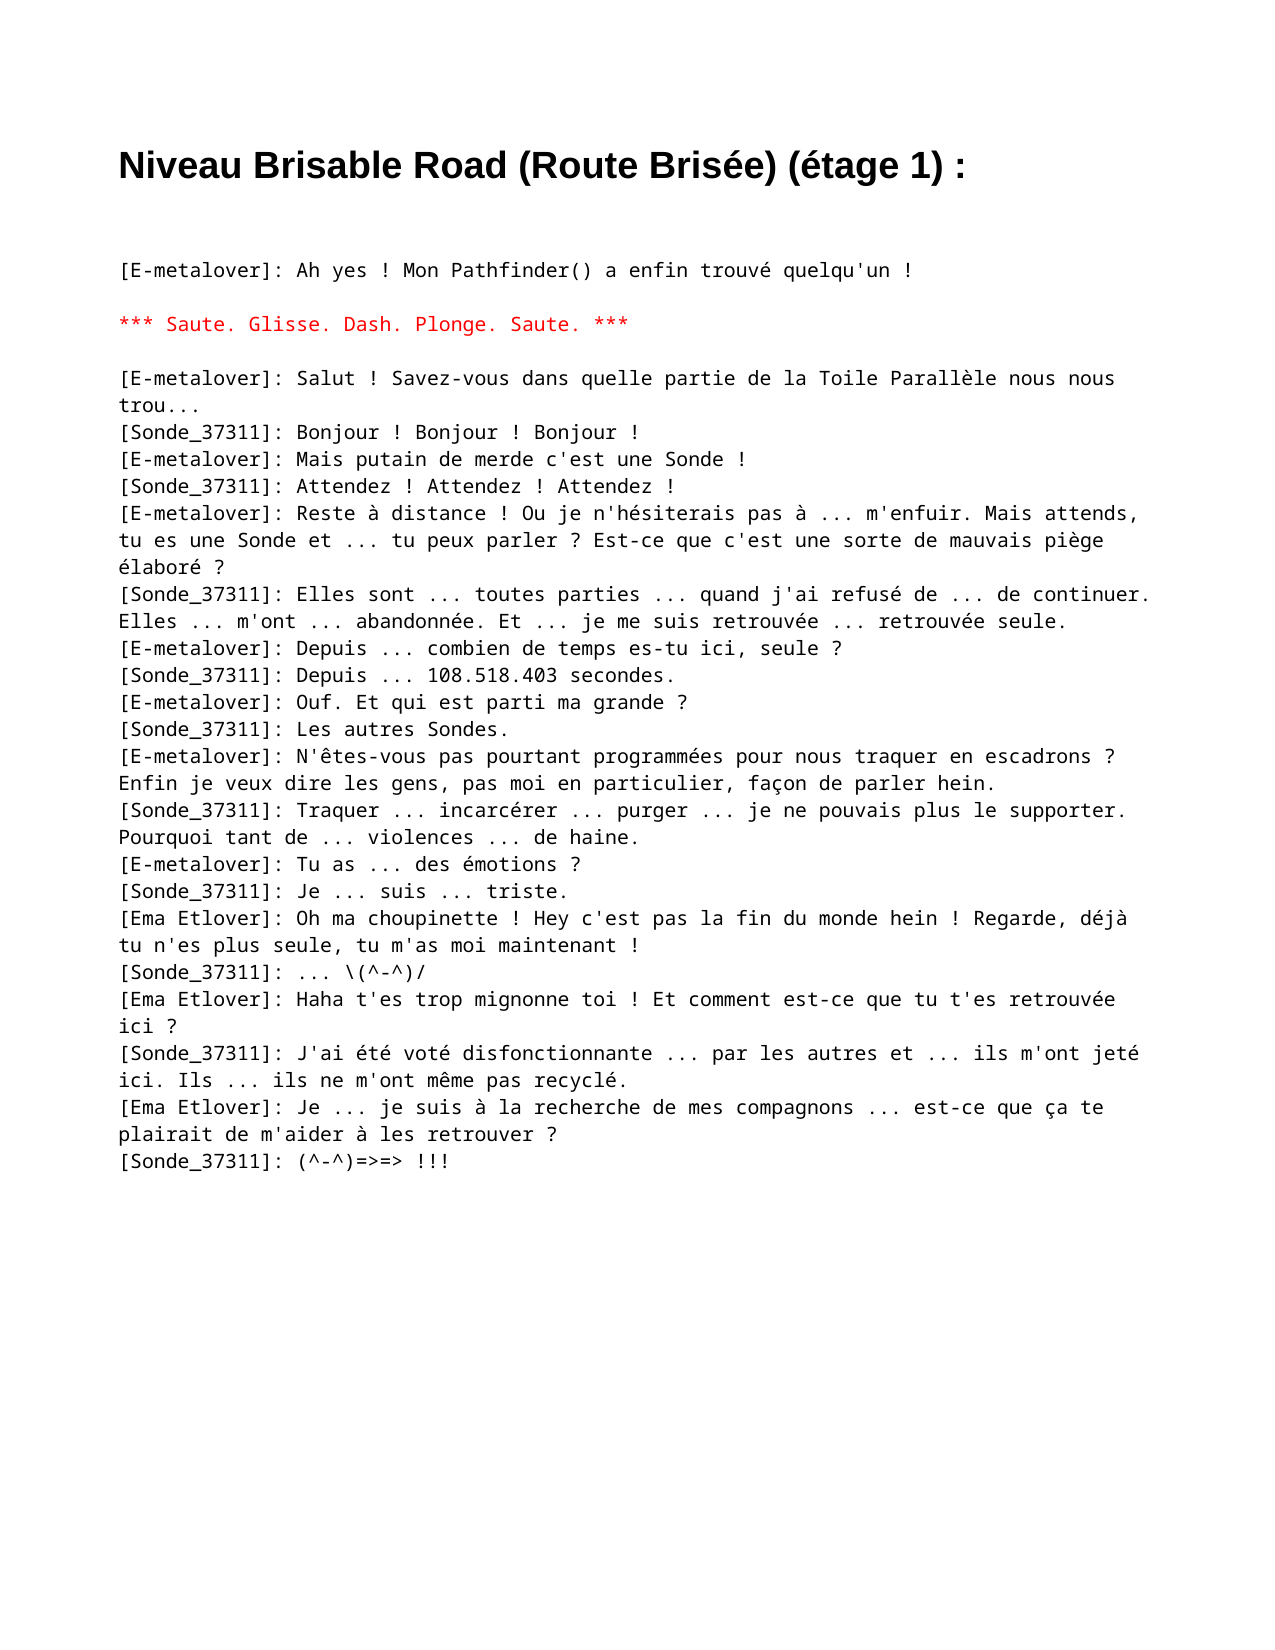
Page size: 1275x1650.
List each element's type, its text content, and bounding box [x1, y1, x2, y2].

text [Sonde_37311]: Bonjour ! Bonjour ! Bonjour ! [118, 419, 1157, 446]
text [E-metalover]: Depuis ... combien de temps es-tu ici, seule ? [118, 634, 1157, 661]
text [Sonde_37311]: Elles sont ... toutes parties ... quand j'ai refusé de ... de continuer. Elles ... m'ont ... abandonnée. Et ... je me suis retrouvée ... retrouvée seule. [118, 581, 1157, 634]
subtitle Niveau Brisable Road (Route Brisée) (étage 1) : [118, 143, 1157, 187]
text *** Saute. Glisse. Dash. Plonge. Saute. *** [118, 311, 1157, 338]
text [Sonde_37311]: Depuis ... 108.518.403 secondes. [118, 661, 1157, 688]
text [Sonde_37311]: (^-^)=>=> !!! [118, 1147, 1157, 1174]
text [Sonde_37311]: Traquer ... incarcérer ... purger ... je ne pouvais plus le supporter. Pourquoi tant de ... violences ... de haine. [118, 796, 1157, 850]
text [E-metalover]: Ouf. Et qui est parti ma grande ? [118, 688, 1157, 715]
text [Ema Etlover]: Je ... je suis à la recherche de mes compagnons ... est-ce que ça te plairait de m'aider à les retrouver ? [118, 1093, 1157, 1147]
text [Sonde_37311]: ... \(^-^)/ [118, 958, 1157, 985]
text [E-metalover]: Salut ! Savez-vous dans quelle partie de la Toile Parallèle nous nous trou... [118, 365, 1157, 419]
text [Ema Etlover]: Haha t'es trop mignonne toi ! Et comment est-ce que tu t'es retrouvée ici ? [118, 985, 1157, 1039]
text [Sonde_37311]: Attendez ! Attendez ! Attendez ! [118, 473, 1157, 499]
text [E-metalover]: Ah yes ! Mon Pathfinder() a enfin trouvé quelqu'un ! [118, 257, 1157, 284]
text [E-metalover]: Tu as ... des émotions ? [118, 850, 1157, 877]
text [Sonde_37311]: J'ai été voté disfonctionnante ... par les autres et ... ils m'ont jeté ici. Ils ... ils ne m'ont même pas recyclé. [118, 1039, 1157, 1093]
text [E-metalover]: Mais putain de merde c'est une Sonde ! [118, 446, 1157, 473]
text [E-metalover]: Reste à distance ! Ou je n'hésiterais pas à ... m'enfuir. Mais attends, tu es une Sonde et ... tu peux parler ? Est-ce que c'est une sorte de mauvais piège élaboré ? [118, 499, 1157, 581]
text [Ema Etlover]: Oh ma choupinette ! Hey c'est pas la fin du monde hein ! Regarde, déjà tu n'es plus seule, tu m'as moi maintenant ! [118, 904, 1157, 958]
text [E-metalover]: N'êtes-vous pas pourtant programmées pour nous traquer en escadrons ? Enfin je veux dire les gens, pas moi en particulier, façon de parler hein. [118, 742, 1157, 796]
text [Sonde_37311]: Je ... suis ... triste. [118, 877, 1157, 904]
text [Sonde_37311]: Les autres Sondes. [118, 715, 1157, 742]
